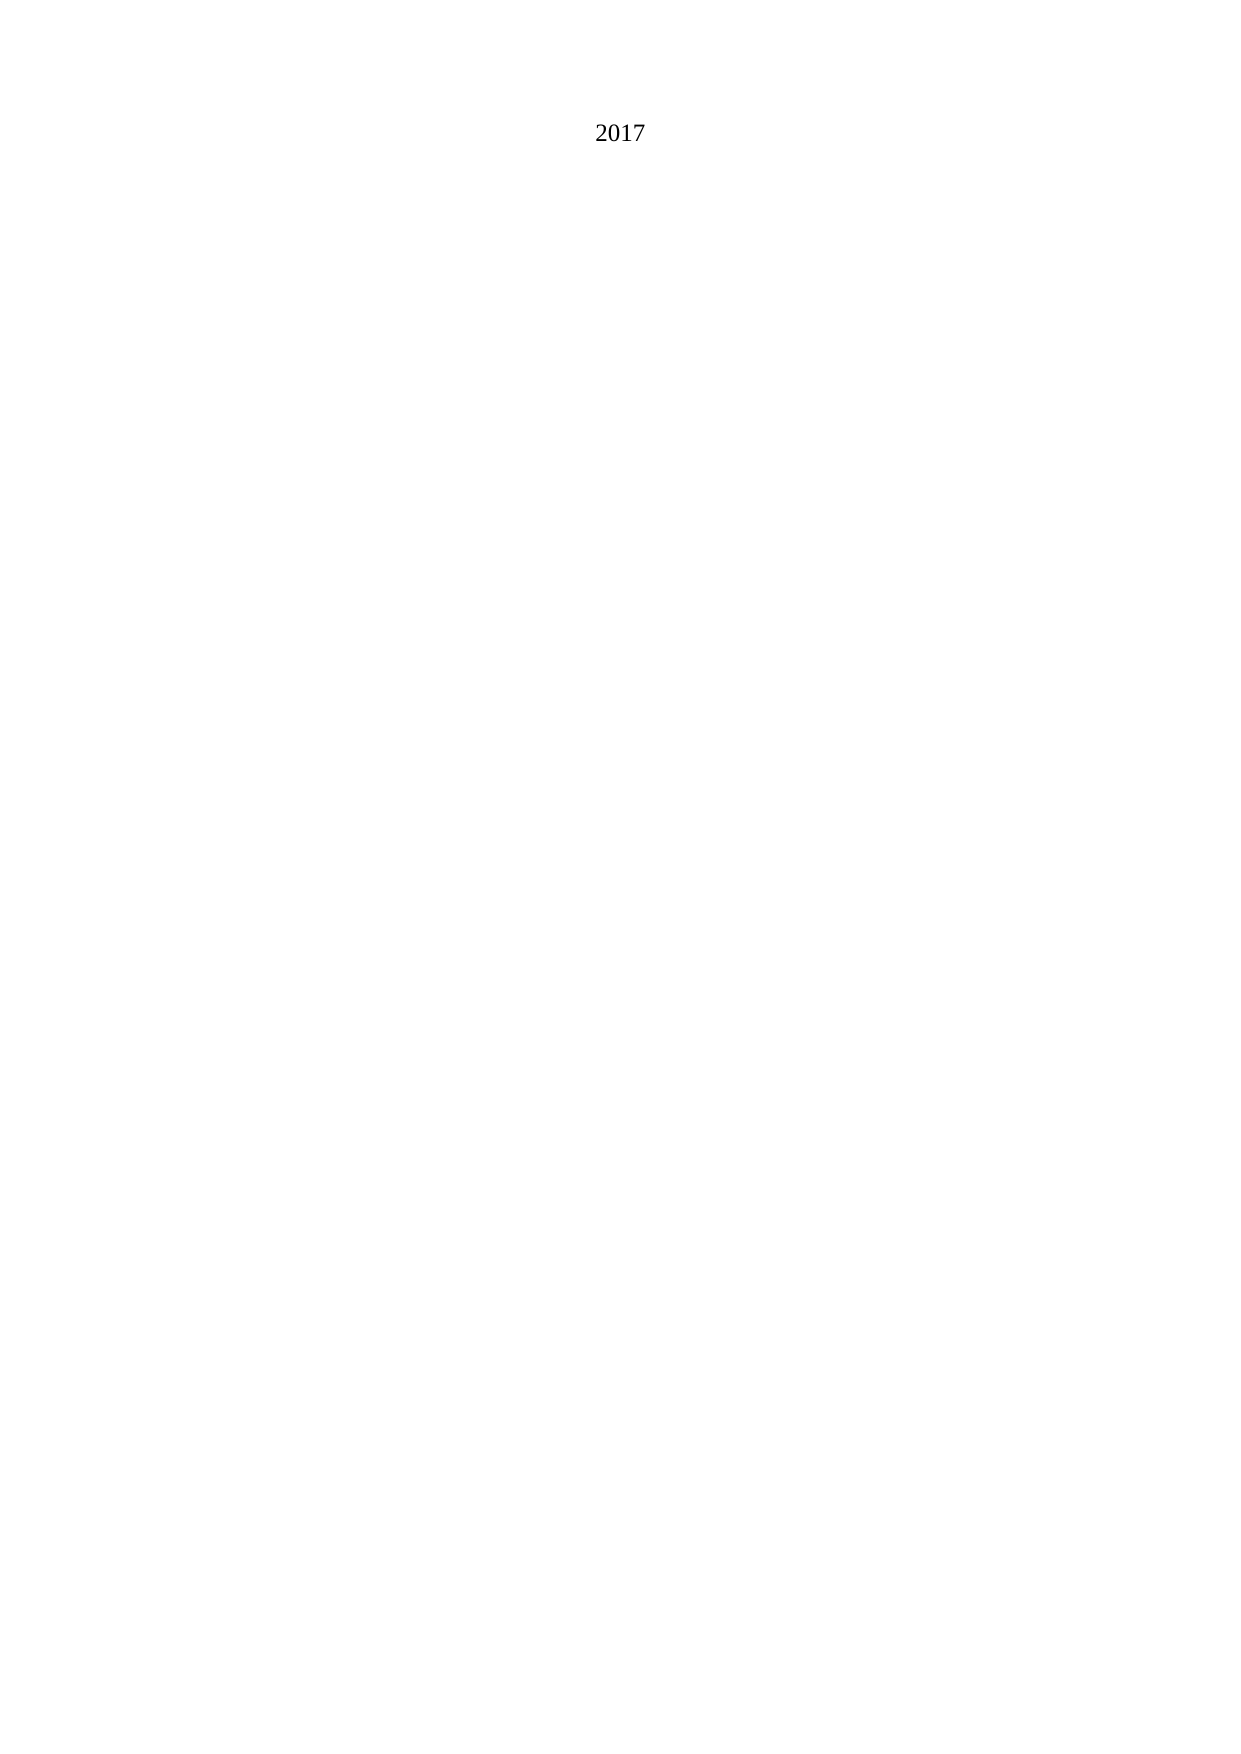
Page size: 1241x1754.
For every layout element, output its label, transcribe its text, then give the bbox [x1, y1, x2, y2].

text 2017 [118, 118, 1122, 147]
